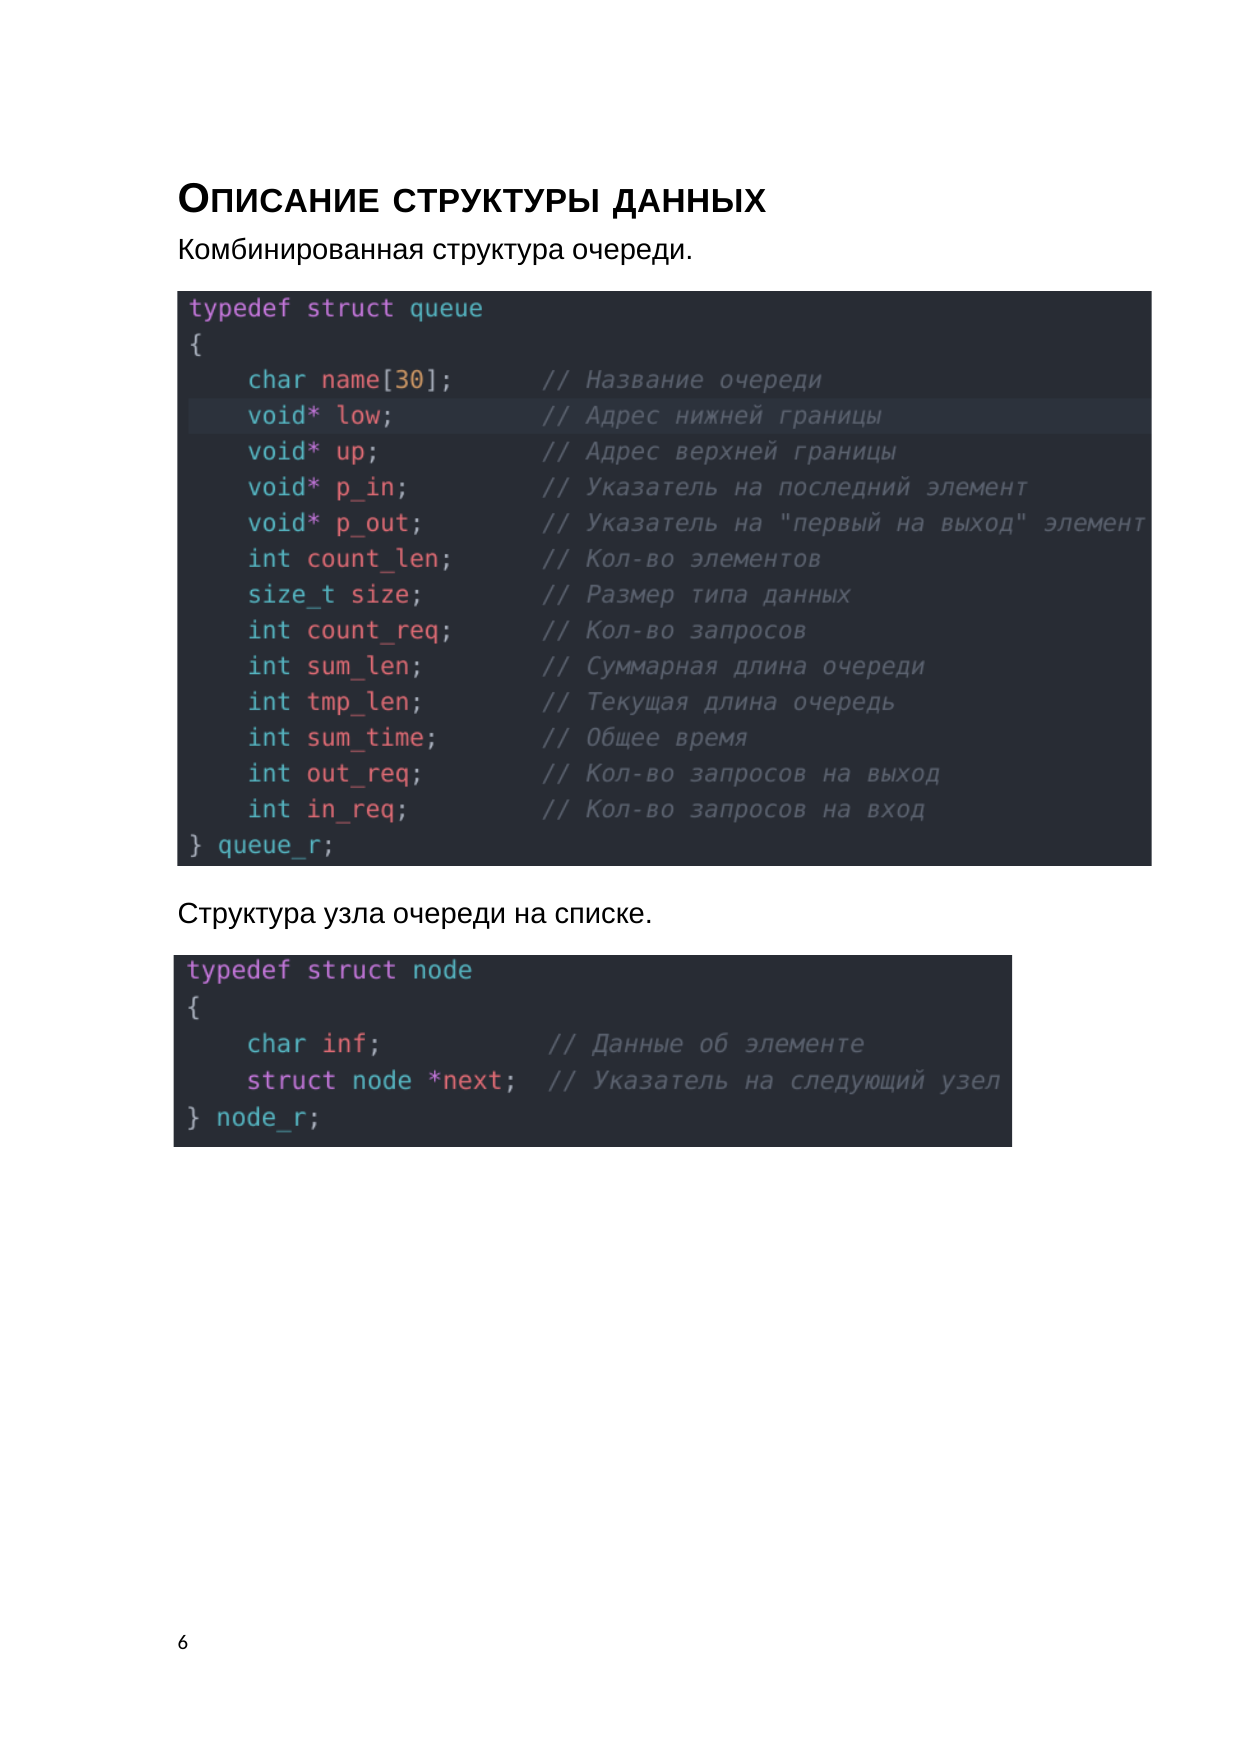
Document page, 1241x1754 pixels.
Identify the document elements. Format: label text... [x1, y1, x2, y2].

text Структура узла очереди на списке. [177, 866, 1152, 930]
text Комбинированная структура очереди. [177, 232, 1152, 266]
subtitle Описание структуры данных [177, 173, 1152, 221]
picture [173, 955, 1013, 1147]
picture [177, 291, 1152, 866]
